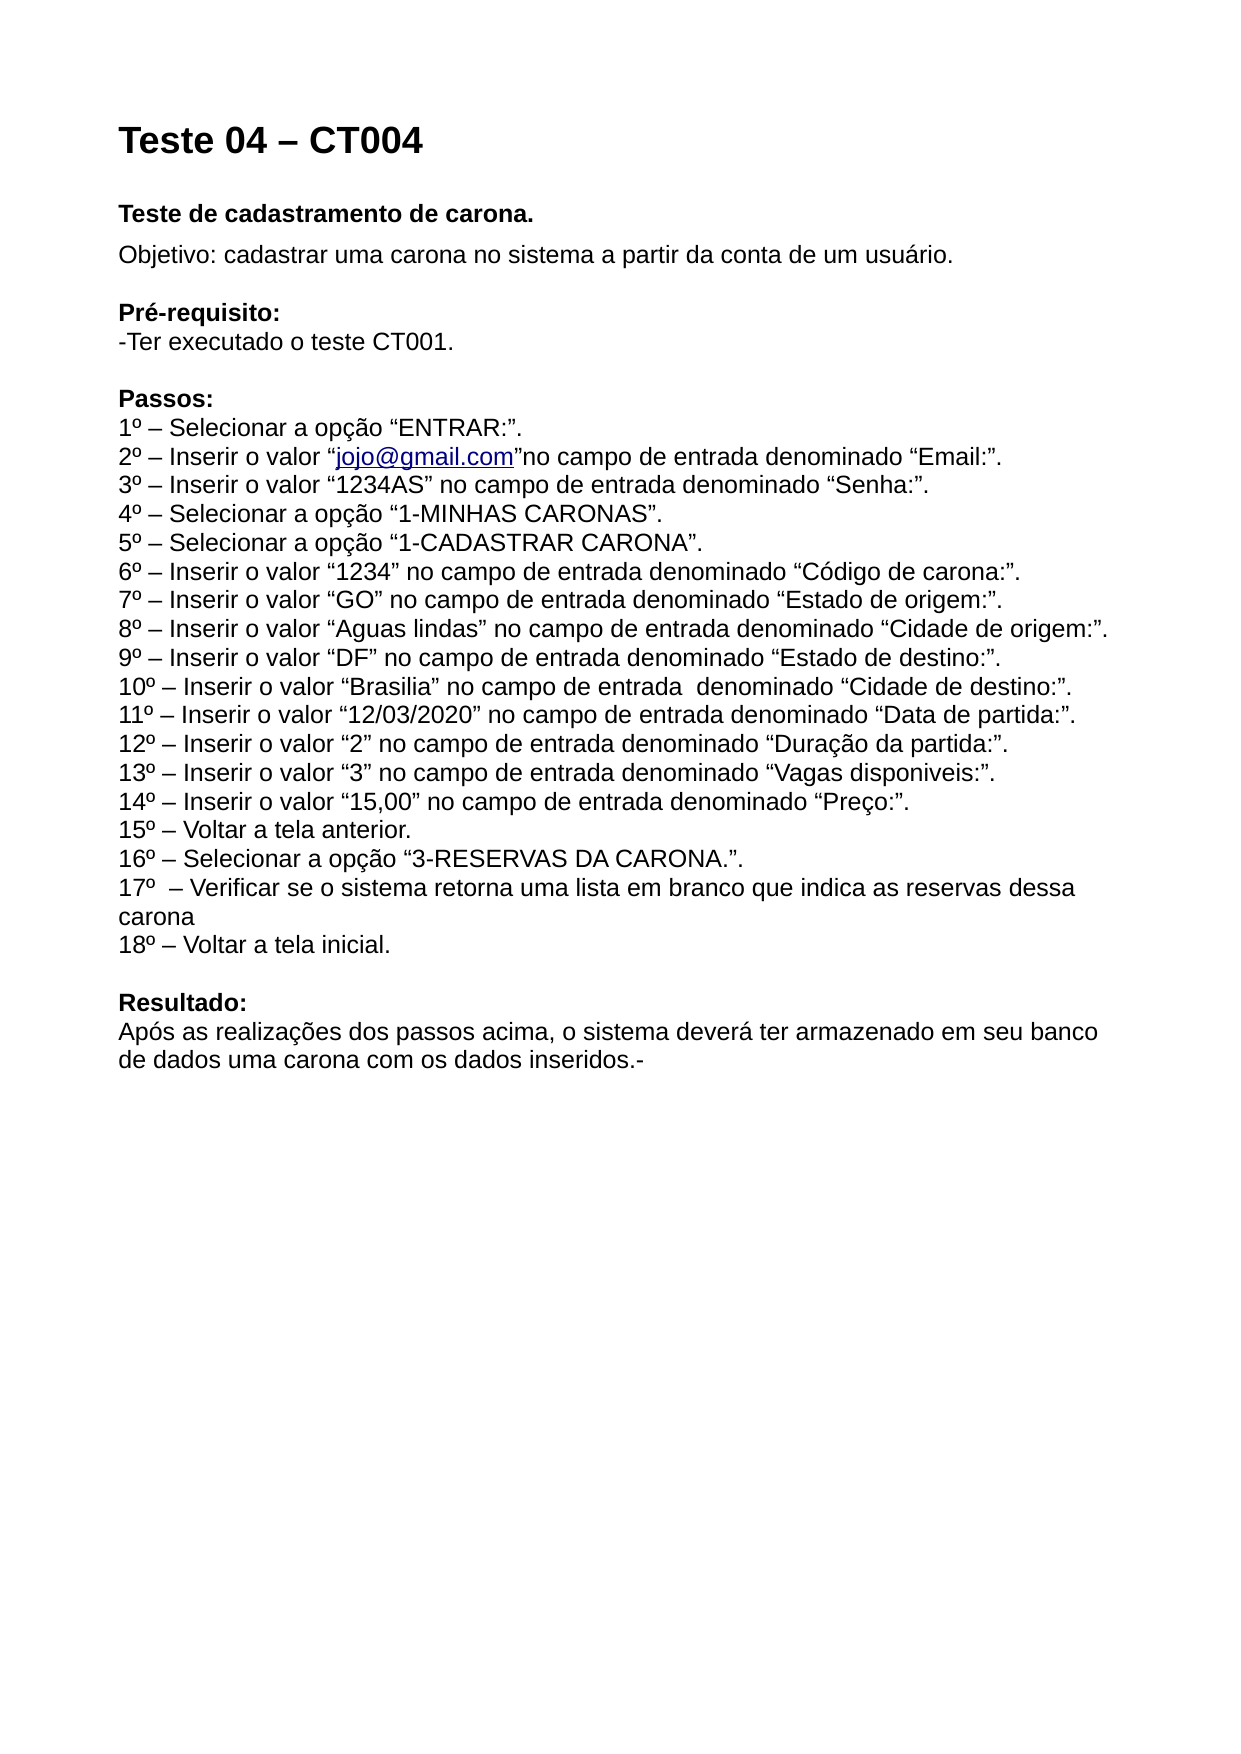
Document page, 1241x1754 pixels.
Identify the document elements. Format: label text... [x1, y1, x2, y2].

text 12º – Inserir o valor “2” no campo de entrada denominado “Duração da partida:”. [118, 729, 1122, 758]
text Objetivo: cadastrar uma carona no sistema a partir da conta de um usuário. [118, 241, 1122, 269]
text Pré-requisito: [118, 298, 1122, 327]
subtitle Teste de cadastramento de carona. [118, 199, 1122, 228]
text 18º – Voltar a tela inicial. [118, 931, 1122, 959]
text 5º – Selecionar a opção “1-CADASTRAR CARONA”. [118, 528, 1122, 557]
text 3º – Inserir o valor “1234AS” no campo de entrada denominado “Senha:”. [118, 471, 1122, 499]
text -Ter executado o teste CT001. [118, 327, 1122, 356]
text 4º – Selecionar a opção “1-MINHAS CARONAS”. [118, 499, 1122, 528]
text 16º – Selecionar a opção “3-RESERVAS DA CARONA.”. [118, 844, 1122, 873]
text 17º – Verificar se o sistema retorna uma lista em branco que indica as reservas dessa carona [118, 873, 1122, 931]
text 2º – Inserir o valor “jojo@gmail.com”no campo de entrada denominado “Email:”. [118, 442, 1122, 471]
text 1º – Selecionar a opção “ENTRAR:”. [118, 413, 1122, 442]
text 11º – Inserir o valor “12/03/2020” no campo de entrada denominado “Data de partida:”. [118, 701, 1122, 729]
text 14º – Inserir o valor “15,00” no campo de entrada denominado “Preço:”. [118, 787, 1122, 816]
subtitle Teste 04 – CT004 [118, 118, 1122, 162]
text Após as realizações dos passos acima, o sistema deverá ter armazenado em seu banco de dados uma carona com os dados inseridos.- [118, 1017, 1122, 1074]
text Resultado: [118, 988, 1122, 1017]
text 10º – Inserir o valor “Brasilia” no campo de entrada denominado “Cidade de destino:”. [118, 672, 1122, 701]
text 6º – Inserir o valor “1234” no campo de entrada denominado “Código de carona:”. [118, 557, 1122, 586]
text 9º – Inserir o valor “DF” no campo de entrada denominado “Estado de destino:”. [118, 643, 1122, 672]
text 8º – Inserir o valor “Aguas lindas” no campo de entrada denominado “Cidade de origem:”. [118, 614, 1122, 643]
text 13º – Inserir o valor “3” no campo de entrada denominado “Vagas disponiveis:”. [118, 758, 1122, 787]
text 7º – Inserir o valor “GO” no campo de entrada denominado “Estado de origem:”. [118, 586, 1122, 614]
text 15º – Voltar a tela anterior. [118, 816, 1122, 844]
text Passos: [118, 384, 1122, 413]
